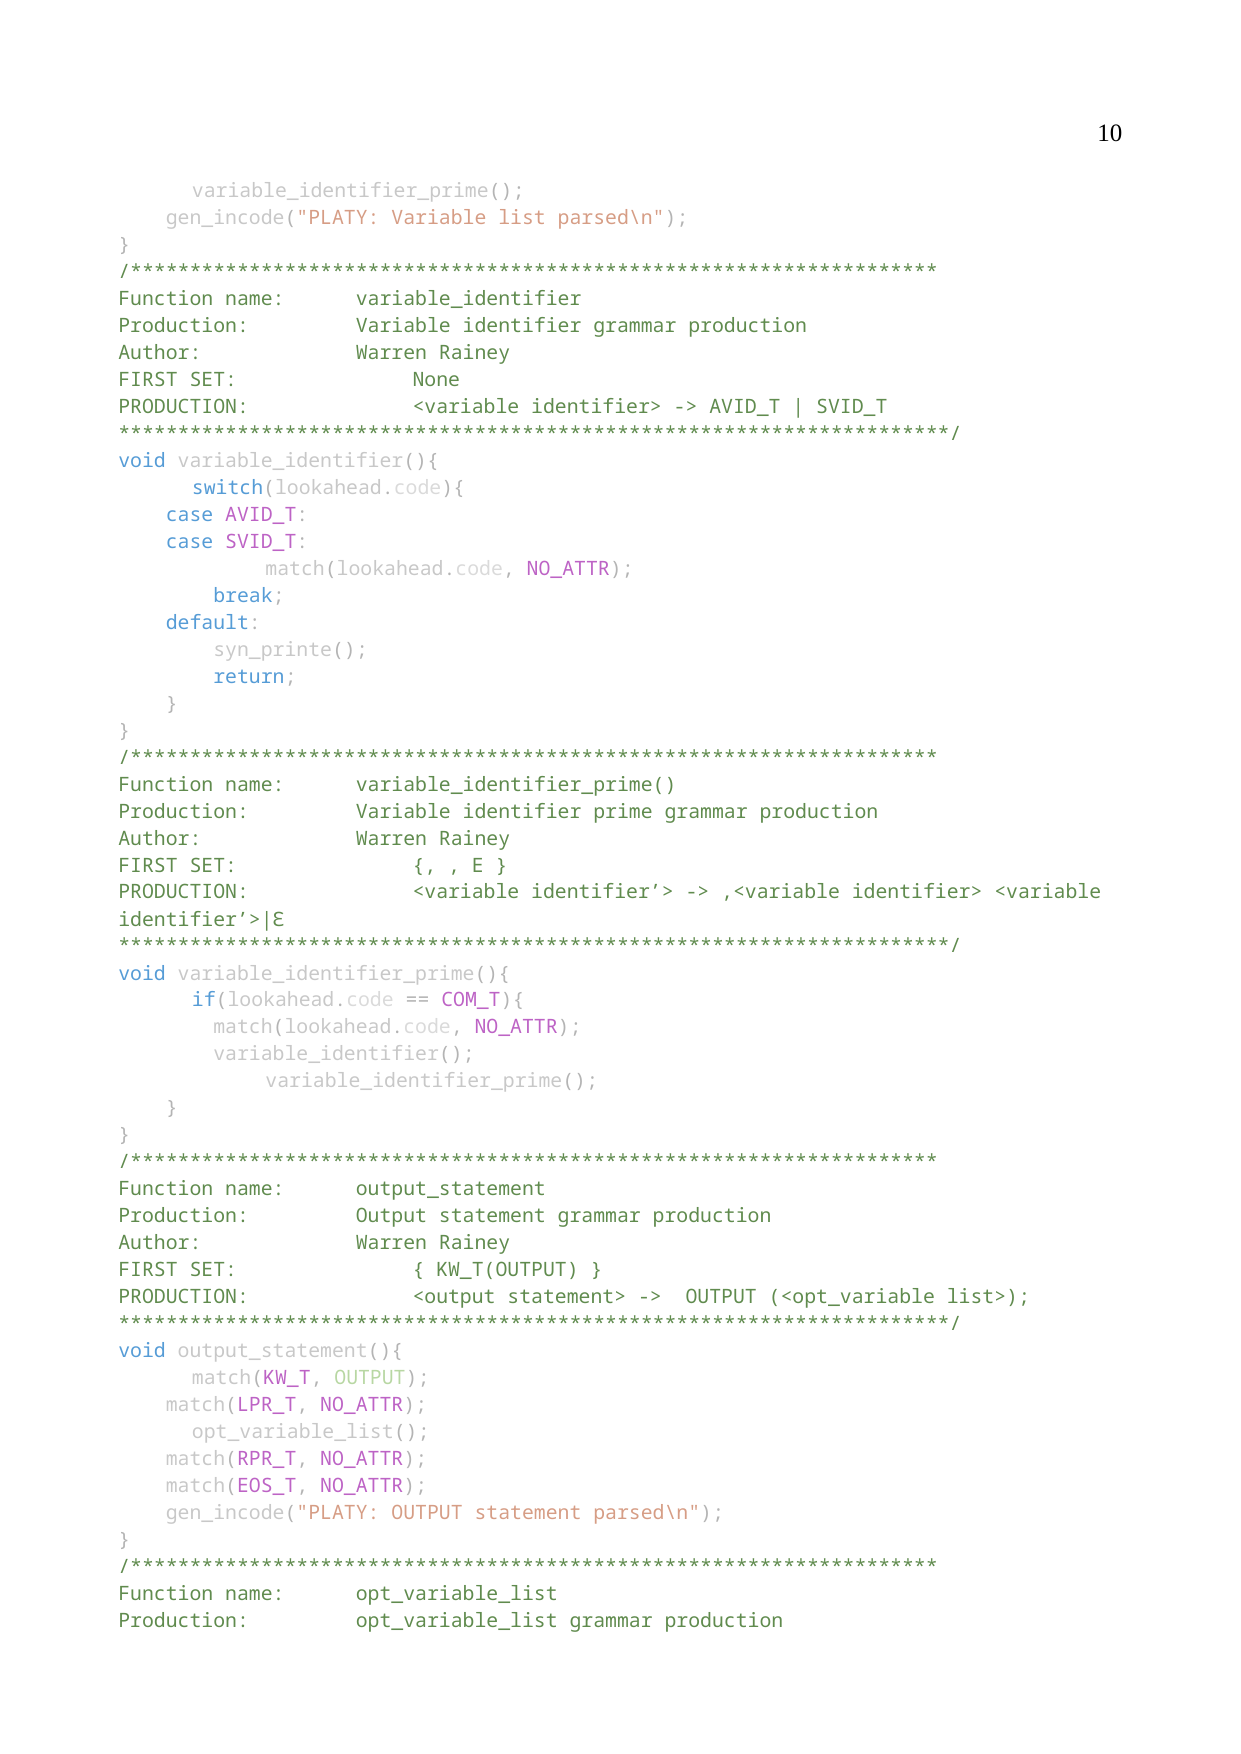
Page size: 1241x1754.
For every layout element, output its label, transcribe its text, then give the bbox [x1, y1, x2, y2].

text match(lookahead.code, NO_ATTR); [118, 554, 1122, 581]
text Function name: variable_identifier [118, 284, 1122, 311]
text } [118, 716, 1122, 743]
text if(lookahead.code == COM_T){ [118, 986, 1122, 1013]
text **********************************************************************/ [118, 419, 1122, 446]
text Function name: opt_variable_list [118, 1579, 1122, 1606]
text variable_identifier(); [118, 1040, 1122, 1067]
text } [118, 1525, 1122, 1552]
text } [118, 1121, 1122, 1148]
text Production: Variable identifier grammar production [118, 311, 1122, 338]
text } [118, 1094, 1122, 1121]
text PRODUCTION: <variable identifier’> -> ,<variable identifier> <variable identifier’>|Ɛ [118, 878, 1122, 932]
text break; [118, 581, 1122, 608]
text void output_statement(){ [118, 1336, 1122, 1363]
text Author: Warren Rainey [118, 824, 1122, 851]
text PRODUCTION: <output statement> -> OUTPUT (<opt_variable list>); [118, 1282, 1122, 1309]
text match(KW_T, OUTPUT); [118, 1363, 1122, 1390]
text syn_printe(); [118, 635, 1122, 662]
text switch(lookahead.code){ [118, 473, 1122, 500]
text void variable_identifier_prime(){ [118, 959, 1122, 986]
text } [118, 230, 1122, 257]
text PRODUCTION: <variable identifier> -> AVID_T | SVID_T [118, 392, 1122, 419]
text Author: Warren Rainey [118, 338, 1122, 365]
text variable_identifier_prime(); [118, 1067, 1122, 1094]
text void variable_identifier(){ [118, 446, 1122, 473]
text FIRST SET: {, , E } [118, 851, 1122, 878]
text FIRST SET: { KW_T(OUTPUT) } [118, 1256, 1122, 1282]
text Production: Variable identifier prime grammar production [118, 797, 1122, 824]
text **********************************************************************/ [118, 1309, 1122, 1336]
text match(LPR_T, NO_ATTR); [118, 1390, 1122, 1417]
text opt_variable_list(); [118, 1417, 1122, 1444]
text Author: Warren Rainey [118, 1228, 1122, 1256]
text Function name: variable_identifier_prime() [118, 770, 1122, 797]
text Function name: output_statement [118, 1174, 1122, 1202]
text default: [118, 608, 1122, 635]
text Production: opt_variable_list grammar production [118, 1606, 1122, 1633]
text gen_incode("PLATY: OUTPUT statement parsed\n"); [118, 1498, 1122, 1525]
text /******************************************************************** [118, 743, 1122, 770]
text /******************************************************************** [118, 1552, 1122, 1579]
text FIRST SET: None [118, 365, 1122, 392]
text gen_incode("PLATY: Variable list parsed\n"); [118, 203, 1122, 230]
text match(lookahead.code, NO_ATTR); [118, 1013, 1122, 1040]
text /******************************************************************** [118, 257, 1122, 284]
text case AVID_T: [118, 500, 1122, 527]
text match(RPR_T, NO_ATTR); [118, 1444, 1122, 1471]
text } [118, 689, 1122, 716]
text variable_identifier_prime(); [118, 176, 1122, 203]
text /******************************************************************** [118, 1148, 1122, 1174]
text case SVID_T: [118, 527, 1122, 554]
text return; [118, 662, 1122, 689]
text Production: Output statement grammar production [118, 1202, 1122, 1228]
text match(EOS_T, NO_ATTR); [118, 1471, 1122, 1498]
text **********************************************************************/ [118, 932, 1122, 959]
